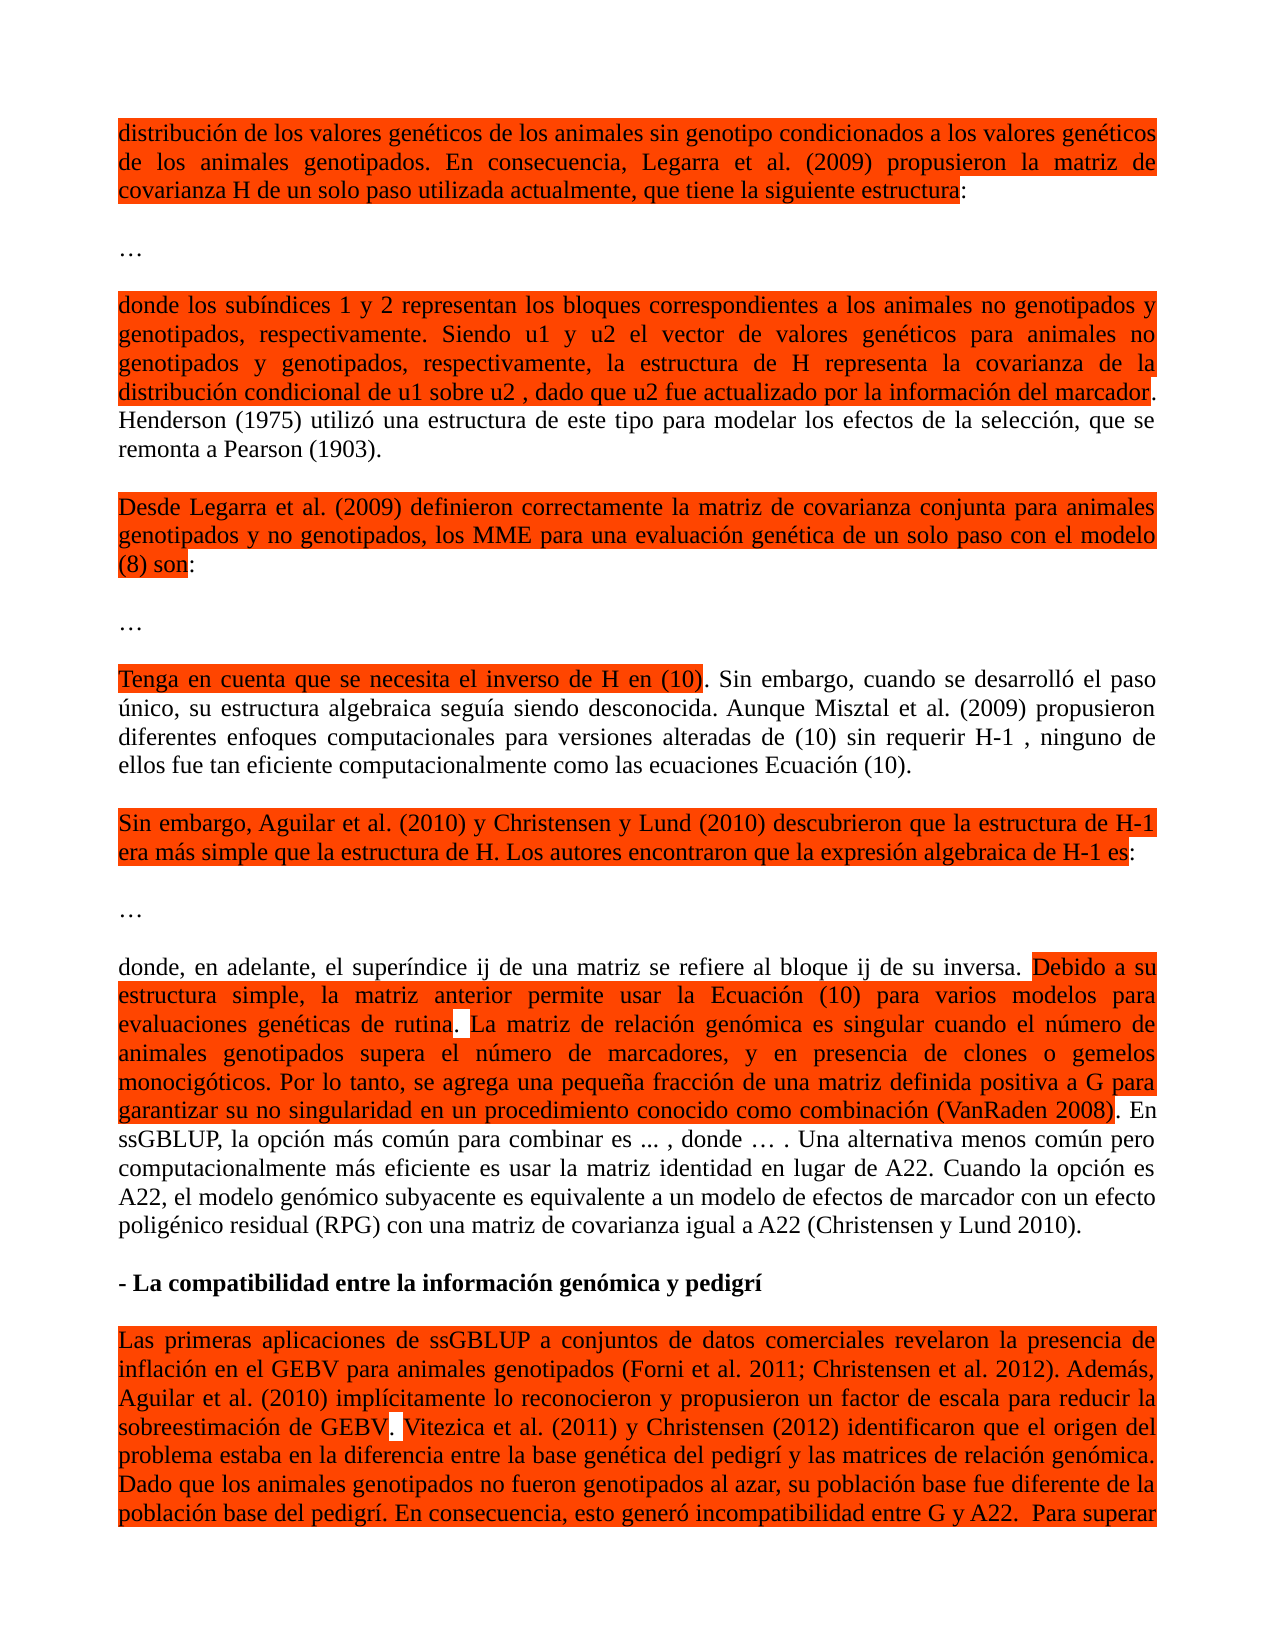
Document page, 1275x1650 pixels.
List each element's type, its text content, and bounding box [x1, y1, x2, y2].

text - La compatibilidad entre la información genómica y pedigrí [118, 1268, 1157, 1297]
text Sin embargo, Aguilar et al. (2010) y Christensen y Lund (2010) descubrieron que la estructura de H-1 era más simple que la estructura de H. Los autores encontraron que la expresión algebraica de H-1 es: [118, 808, 1157, 866]
text … [118, 894, 1157, 923]
text distribución de los valores genéticos de los animales sin genotipo condicionados a los valores genéticos de los animales genotipados. En consecuencia, Legarra et al. (2009) propusieron la matriz de covarianza H de un solo paso utilizada actualmente, que tiene la siguiente estructura: [118, 118, 1157, 204]
text Tenga en cuenta que se necesita el inverso de H en (10). Sin embargo, cuando se desarrolló el paso único, su estructura algebraica seguía siendo desconocida. Aunque Misztal et al. (2009) propusieron diferentes enfoques computacionales para versiones alteradas de (10) sin requerir H-1 , ninguno de ellos fue tan eficiente computacionalmente como las ecuaciones Ecuación (10). [118, 664, 1157, 779]
text … [118, 233, 1157, 262]
text … [118, 607, 1157, 636]
text donde los subíndices 1 y 2 representan los bloques correspondientes a los animales no genotipados y genotipados, respectivamente. Siendo u1 y u2 el vector de valores genéticos para animales no genotipados y genotipados, respectivamente, la estructura de H representa la covarianza de la distribución condicional de u1 sobre u2 , dado que u2 fue actualizado por la información del marcador. Henderson (1975) utilizó una estructura de este tipo para modelar los efectos de la selección, que se remonta a Pearson (1903). [118, 291, 1157, 463]
text Las primeras aplicaciones de ssGBLUP a conjuntos de datos comerciales revelaron la presencia de inflación en el GEBV para animales genotipados (Forni et al. 2011; Christensen et al. 2012). Además, Aguilar et al. (2010) implícitamente lo reconocieron y propusieron un factor de escala para reducir la sobreestimación de GEBV. Vitezica et al. (2011) y Christensen (2012) identificaron que el origen del problema estaba en la diferencia entre la base genética del pedigrí y las matrices de relación genómica. Dado que los animales genotipados no fueron genotipados al azar, su población base fue diferente de la población base del pedigrí. En consecuencia, esto generó incompatibilidad entre G y A22. Para superar [118, 1326, 1157, 1527]
text Desde Legarra et al. (2009) definieron correctamente la matriz de covarianza conjunta para animales genotipados y no genotipados, los MME para una evaluación genética de un solo paso con el modelo (8) son: [118, 492, 1157, 578]
text donde, en adelante, el superíndice ij de una matriz se refiere al bloque ij de su inversa. Debido a su estructura simple, la matriz anterior permite usar la Ecuación (10) para varios modelos para evaluaciones genéticas de rutina. La matriz de relación genómica es singular cuando el número de animales genotipados supera el número de marcadores, y en presencia de clones o gemelos monocigóticos. Por lo tanto, se agrega una pequeña fracción de una matriz definida positiva a G para garantizar su no singularidad en un procedimiento conocido como combinación (VanRaden 2008). En ssGBLUP, la opción más común para combinar es ... , donde … . Una alternativa menos común pero computacionalmente más eficiente es usar la matriz identidad en lugar de A22. Cuando la opción es A22, el modelo genómico subyacente es equivalente a un modelo de efectos de marcador con un efecto poligénico residual (RPG) con una matriz de covarianza igual a A22 (Christensen y Lund 2010). [118, 952, 1157, 1239]
